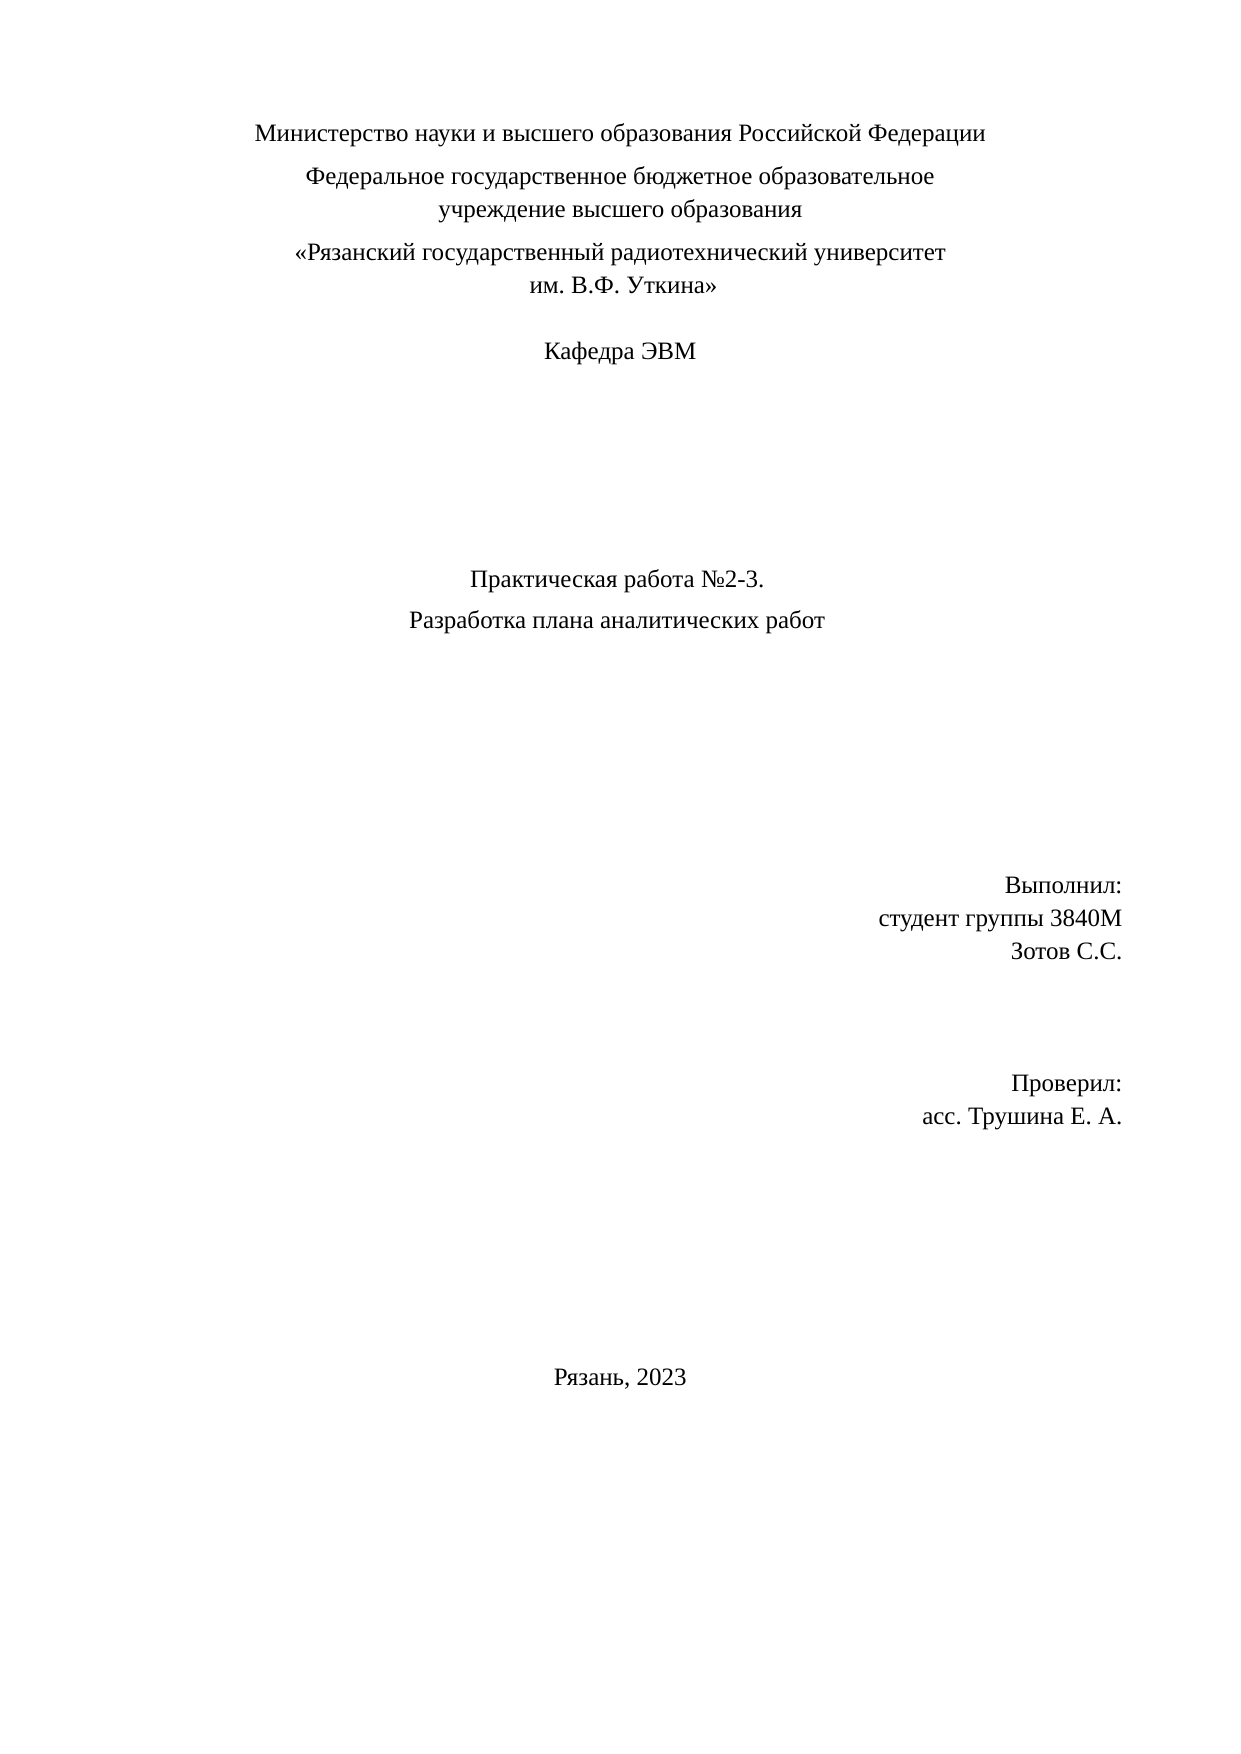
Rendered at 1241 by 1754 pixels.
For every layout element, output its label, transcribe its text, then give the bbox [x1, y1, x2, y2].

text Практическая работа №2-3. [118, 564, 1122, 593]
text Рязань, 2023 [118, 1362, 1122, 1390]
text Проверил: [118, 1068, 1122, 1097]
text Федеральное государственное бюджетное образовательное [118, 161, 1122, 190]
text студент группы 3840М [118, 903, 1122, 932]
text Министерство науки и высшего образования Российской Федерации [118, 118, 1122, 147]
text им. В.Ф. Уткина» [118, 270, 1122, 299]
text асс. Трушина Е. А. [118, 1101, 1122, 1130]
text Зотов С.С. [118, 936, 1122, 965]
text учреждение высшего образования [118, 194, 1122, 223]
text Кафедра ЭВМ [118, 336, 1122, 365]
text «Рязанский государственный радиотехнический университет [118, 237, 1122, 266]
text Разработка плана аналитических работ [118, 605, 1122, 634]
text Выполнил: [118, 870, 1122, 899]
